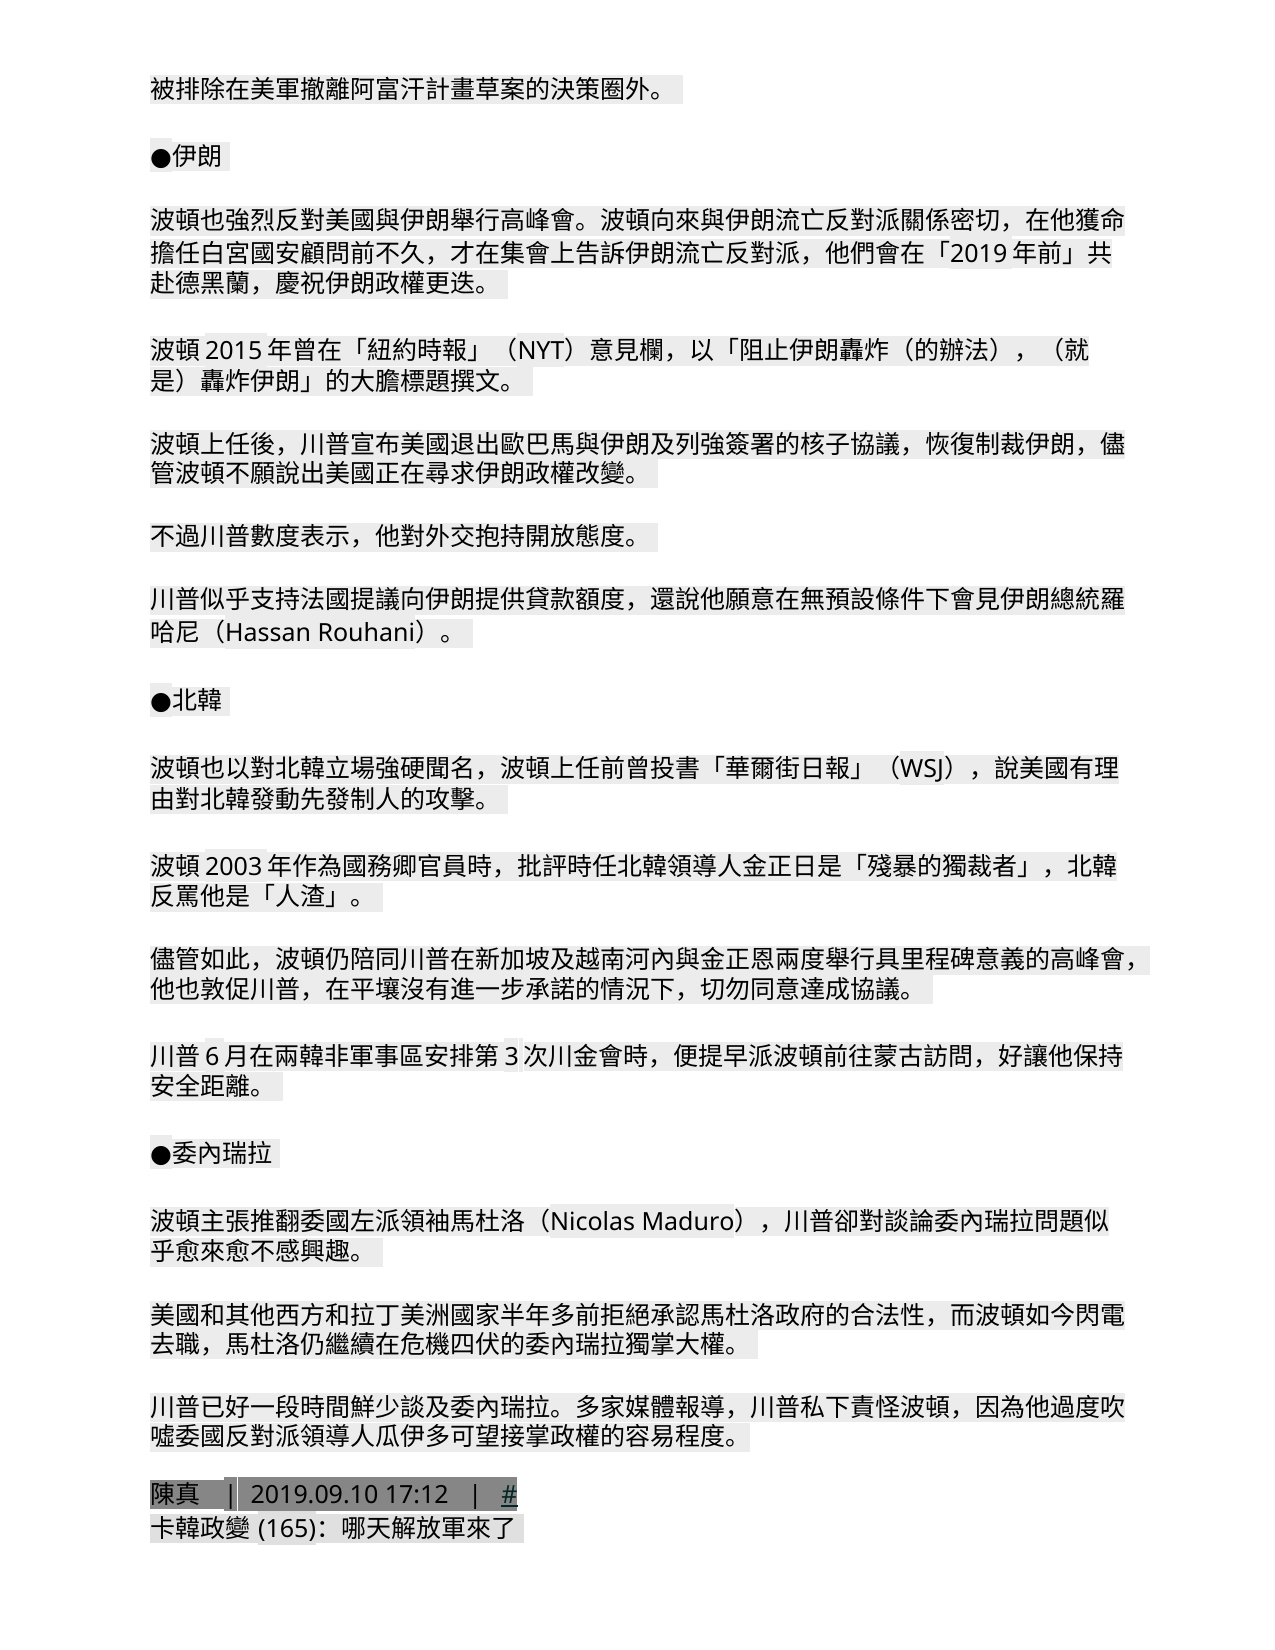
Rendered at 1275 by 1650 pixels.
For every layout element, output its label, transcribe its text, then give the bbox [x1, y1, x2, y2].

text 卡韓政變 (165)：哪天解放軍來了 陳真 2019.09.10. 有位醫界大老，是我大學老師，最近跟我說，有一位也是我認識的醫界大老 (綠油油)，問他說，陳真不是你的得意門生嗎，為什麼一直罵民進黨？意思是說我變節背叛了什麼似的。 我聽了，雖不驚訝，但很反感。這些綠油油的醫生們真是很可恥，不在乎是非善惡，只在乎所謂敵我；不反中者就是敵人，反中者就是自己人；自己人再怎麼齷齪下流，再怎麼貪贓枉法，統統沒關係，再荒唐的鬼話都能說出口，力挺到底。 例如阿扁和吳淑珍的健康明明不足以構成保外就醫或甚至連審都不必再審，直接豁免法律制裁，但是扁醫們卻應是要睜眼說瞎話，出賣基本的醫療專業良知，為政治服務，什麼荒唐鳥話都敢講，不但不覺得慚愧害臊，反而質疑我為什麼罵民進黨。我不罵人渣黨要罵誰呢？ 我知道醫界、學界、政界及人渣界等等等很多人十幾年來都在看這個留言板，我寫什麼你們馬上都會知道。因此，若有什麼疑問或不爽，直接找我就行。 黨外時，整個台灣島，從南到北，從西到東，根本找不到幾個綠色的醫師或學者，絕大多數所謂知識份子膽小如鼠，看到國民黨就立正，聽到蔣家就喊萬歲；稍微好一點的，頂多就是沉默是金，明哲保身，把自己當啞巴，屁都不敢放一個，更不用說敢冒殺頭危險公開主張台獨了。 可是，當綠營勢力崛起，坐擁無數權位，它媽的居然又絕大多數人馬上翻綠。 當我公開主張台獨的一開始那幾年(1987-1990)，敢於公開支持的醫界或學界人士幾乎是零！幾乎一個也沒有。現在所謂台獨人士卻比蟑螂還多。 不但由藍翻綠，尤其無恥的是，變成墨綠，綠到毫無是非善惡可言。真是很可恥。是不是哪天解放軍來了，你們又要由綠翻紅？而且紅得比紅還紅？紅到毫無是非善惡可言？ ================= 踩紅線？一邊一國行動黨：政治是扁的職業 演說乃職能治療 新頭殼newtalk &;#124;謝莉慧 綜合報導 2019年9月9日 前總統陳水扁昨晚出席908台灣國募款餐會時上台致詞，還為一邊一國行動黨拉票，對此，台中監獄表示，需要調查了解釐清，才能作出後續處置。 對此，一邊一國行動黨今（9）天發表聲明指出，陳水扁依法可以從事政治活動，因為「政治」就是他的職業，主治醫師陳順勝也表示，鼓勵陳水扁演說，是為了職能治療所需。 [150, 1511, 1125, 1545]
text 陳真 | 2019.09.10 17:12 | # [150, 1477, 1125, 1511]
text 人渣黨的一個靠山被川普炒魷魚了。 陳真 ============== 與川普鬧翻 鷹派大將波頓結束17個月白宮職涯 Yahoo奇摩（即時新聞） 2019年9月11日 美國總統川普10日推文宣布將白宮國家安全顧問、鷹派頭號戰將波頓（John Bolton）革職，震撼華府政壇。長期力主美國採取強勢外交手段的波頓在這個圈子擁有數十年資歷，是新保守主義代表人物。 川普說他炒了波頓後，波頓旋即在推特開嗆，說他不是被免職，而是主動辭職。 過去17個月，波頓在川普執政下動盪不安的白宮主宰國家安全政策。他一向是華府的頭號戰將，比美國任何其他資深官員更願意部署軍事力量，對內也擺出相當強勢的姿態。 當年力主入侵伊拉克的波頓不時倡議向伊朗和北韓宣戰，作風備受爭議，前總統小布希（George W. Bush）甚至得繞過參議院審查，強行任命他出任美國駐聯合國大使。 波頓從小布希掌權的白宮卸任後，享受作為媒體評論員的角色，經常撰文批判前總統歐巴馬，也曾一時興起角逐總統大位的念頭。 此時的波頓，似乎已成了上個世代的人物，直到愛看電視的川普在福斯新聞頻道（Fox News）發現他的身影。 從地產大亨搖身成為總統的川普對健談的波頓印象深刻，儘管有報導說，波頓那一口招牌濃密鬍子並不討他歡心。 川普主張在國際事務上少管閒事，儘管兩人立場迥異，波頓仍加入川普團隊，成了他的戰鬥內閣。 川普5月表示：「他對諸多議題立場強硬，但那沒什麼關係。」 卡內基國際和平基金會（Carnegie Endowment for International Peace）外交政策學者迪馬喬（Suzanne DiMaggio）說，「對川普而言，波頓扮演著一個重要角色」，他將川普從國家安全政策進程的官僚主義限制中解救出來。 媒體報導，波頓與川普對阿富汗、北韓、伊朗與委內瑞拉的外交政策意見不合，是他丟官的導火線。 ●阿富汗 川普7日投下震撼彈，說他邀請塔利班領袖到美國總統度假地點大衛營（Camp David），討論有關美國撤軍阿富汗的協議，儘管最終取消計畫。 波頓極力反對這類最高層級談判，自小布希時期，波頓就強烈支持在阿富汗和伊拉克部署軍事部隊，並大力抨擊對敵人讓步的舉措。 「華盛頓郵報」（WP）報導，波頓因大肆批評美國與阿富汗民兵組織塔利班的談判，而被排除在美軍撤離阿富汗計畫草案的決策圈外。 ●伊朗 波頓也強烈反對美國與伊朗舉行高峰會。波頓向來與伊朗流亡反對派關係密切，在他獲命擔任白宮國安顧問前不久，才在集會上告訴伊朗流亡反對派，他們會在「2019年前」共赴德黑蘭，慶祝伊朗政權更迭。 波頓2015年曾在「紐約時報」（NYT）意見欄，以「阻止伊朗轟炸（的辦法），（就是）轟炸伊朗」的大膽標題撰文。 波頓上任後，川普宣布美國退出歐巴馬與伊朗及列強簽署的核子協議，恢復制裁伊朗，儘管波頓不願說出美國正在尋求伊朗政權改變。 不過川普數度表示，他對外交抱持開放態度。 川普似乎支持法國提議向伊朗提供貸款額度，還說他願意在無預設條件下會見伊朗總統羅哈尼（Hassan Rouhani）。 ●北韓 波頓也以對北韓立場強硬聞名，波頓上任前曾投書「華爾街日報」（WSJ），說美國有理由對北韓發動先發制人的攻擊。 波頓2003年作為國務卿官員時，批評時任北韓領導人金正日是「殘暴的獨裁者」，北韓反罵他是「人渣」。 儘管如此，波頓仍陪同川普在新加坡及越南河內與金正恩兩度舉行具里程碑意義的高峰會，他也敦促川普，在平壤沒有進一步承諾的情況下，切勿同意達成協議。 川普6月在兩韓非軍事區安排第3次川金會時，便提早派波頓前往蒙古訪問，好讓他保持安全距離。 ●委內瑞拉 波頓主張推翻委國左派領袖馬杜洛（Nicolas Maduro），川普卻對談論委內瑞拉問題似乎愈來愈不感興趣。 美國和其他西方和拉丁美洲國家半年多前拒絕承認馬杜洛政府的合法性，而波頓如今閃電去職，馬杜洛仍繼續在危機四伏的委內瑞拉獨掌大權。 川普已好一段時間鮮少談及委內瑞拉。多家媒體報導，川普私下責怪波頓，因為他過度吹噓委國反對派領導人瓜伊多可望接掌政權的容易程度。 [150, 75, 1125, 1452]
